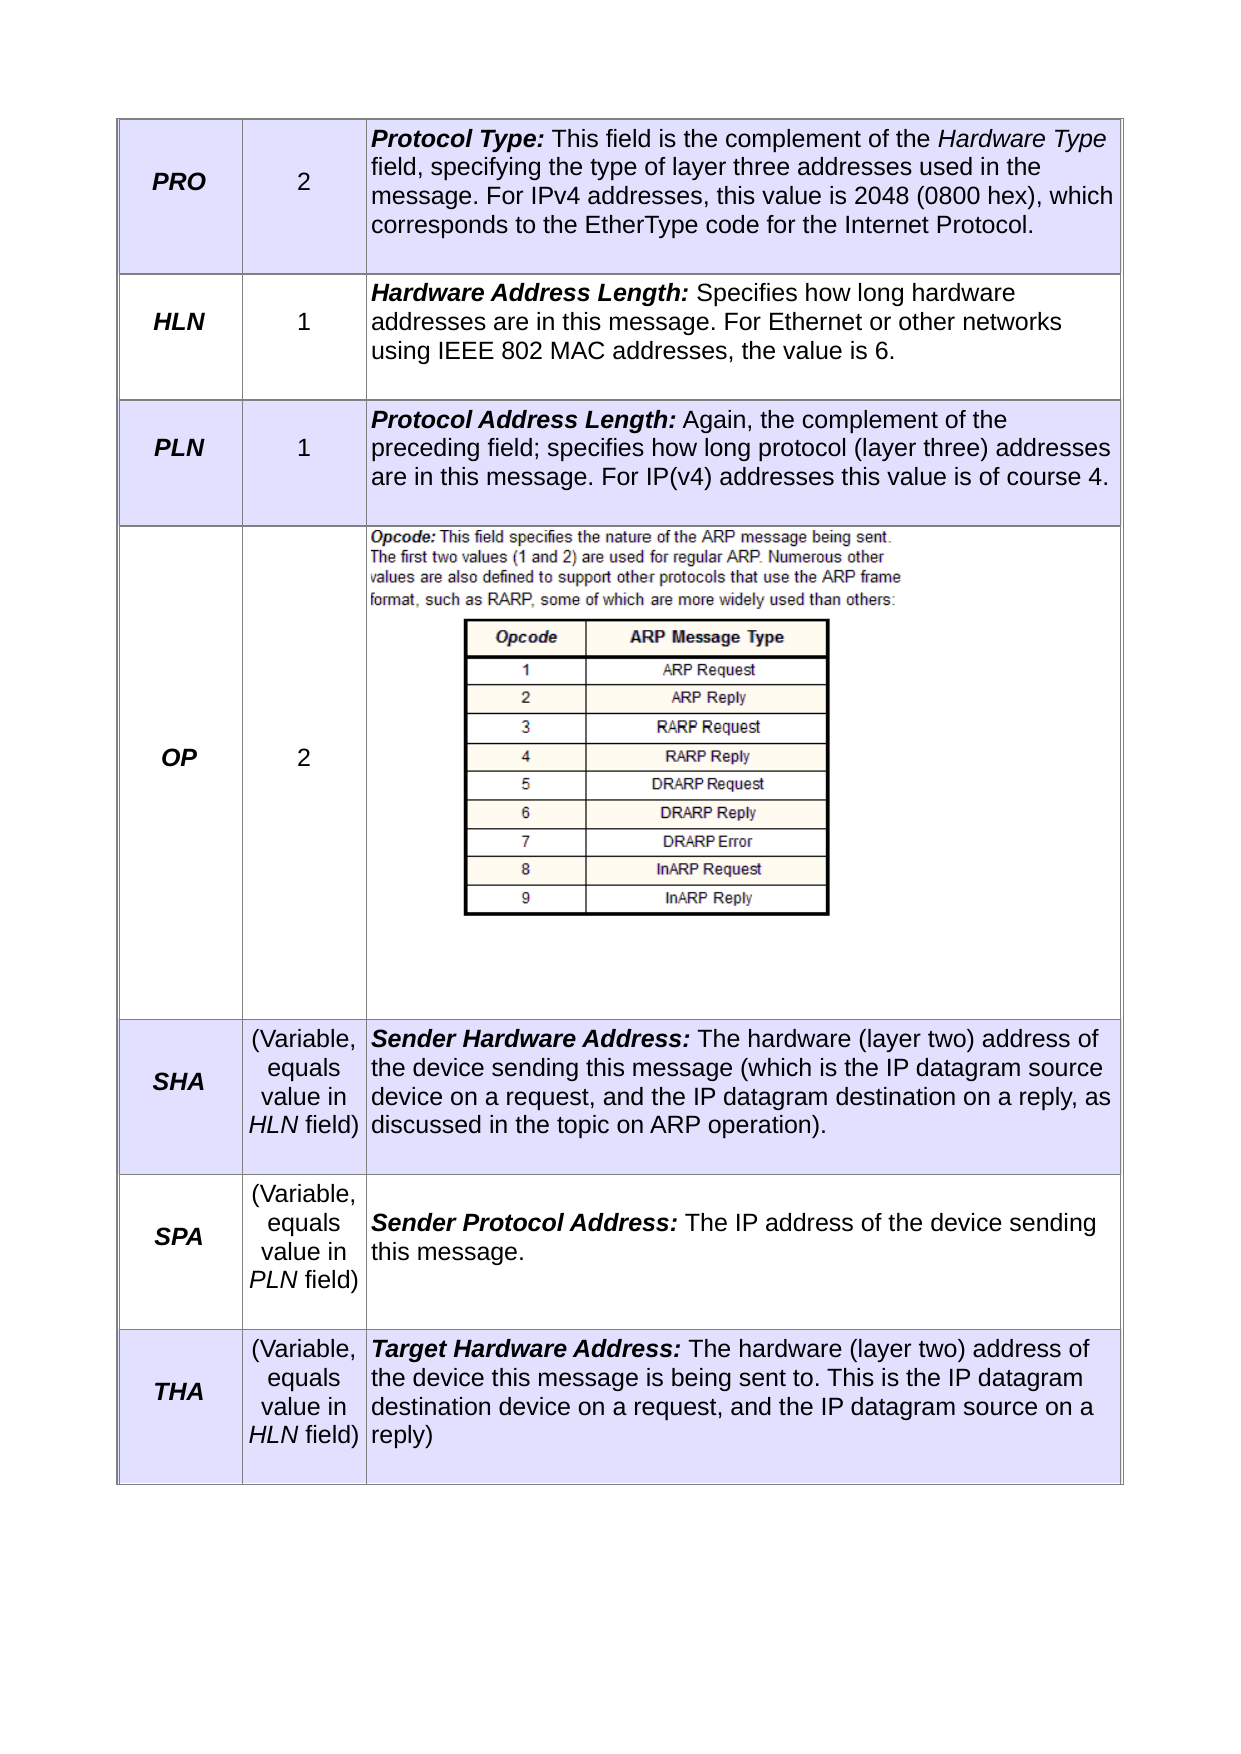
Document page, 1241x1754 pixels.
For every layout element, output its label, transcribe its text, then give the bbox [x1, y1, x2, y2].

table_cell (Variable, equals value in HLN field) [243, 1020, 366, 1174]
table_cell Hardware Address Length: Specifies how long hardware addresses are in this message. For Ethernet or other networks using IEEE 802 MAC addresses, the value is 6. [367, 275, 1120, 399]
table_cell (Variable, equals value in PLN field) [243, 1175, 366, 1329]
table_cell Sender Hardware Address: The hardware (layer two) address of the device sending this message (which is the IP datagram source device on a request, and the IP datagram destination on a reply, as discussed in the topic on ARP operation). [367, 1020, 1120, 1174]
table_cell PLN [120, 401, 242, 525]
table_cell (Variable, equals value in HLN field) [243, 1330, 366, 1483]
table_cell SHA [120, 1020, 242, 1174]
picture [370, 530, 925, 921]
table_cell Target Hardware Address: The hardware (layer two) address of the device this message is being sent to. This is the IP datagram destination device on a request, and the IP datagram source on a reply) [367, 1330, 1120, 1483]
table_cell 2 [243, 527, 366, 1019]
table_cell Protocol Type: This field is the complement of the Hardware Type field, specifying the type of layer three addresses used in the message. For IPv4 addresses, this value is 2048 (0800 hex), which corresponds to the EtherType code for the Internet Protocol. [367, 120, 1120, 273]
table_cell HLN [120, 275, 242, 399]
table_cell 1 [243, 275, 366, 399]
table_cell 2 [243, 120, 366, 273]
table_cell OP [120, 527, 242, 1019]
table_cell 1 [243, 401, 366, 525]
table_cell Sender Protocol Address: The IP address of the device sending this message. [367, 1175, 1120, 1329]
table_cell SPA [120, 1175, 242, 1329]
table_cell THA [120, 1330, 242, 1483]
table_cell Protocol Address Length: Again, the complement of the preceding field; specifies how long protocol (layer three) addresses are in this message. For IP(v4) addresses this value is of course 4. [367, 401, 1120, 525]
table_cell PRO [120, 120, 242, 273]
table_cell [367, 527, 1120, 1019]
